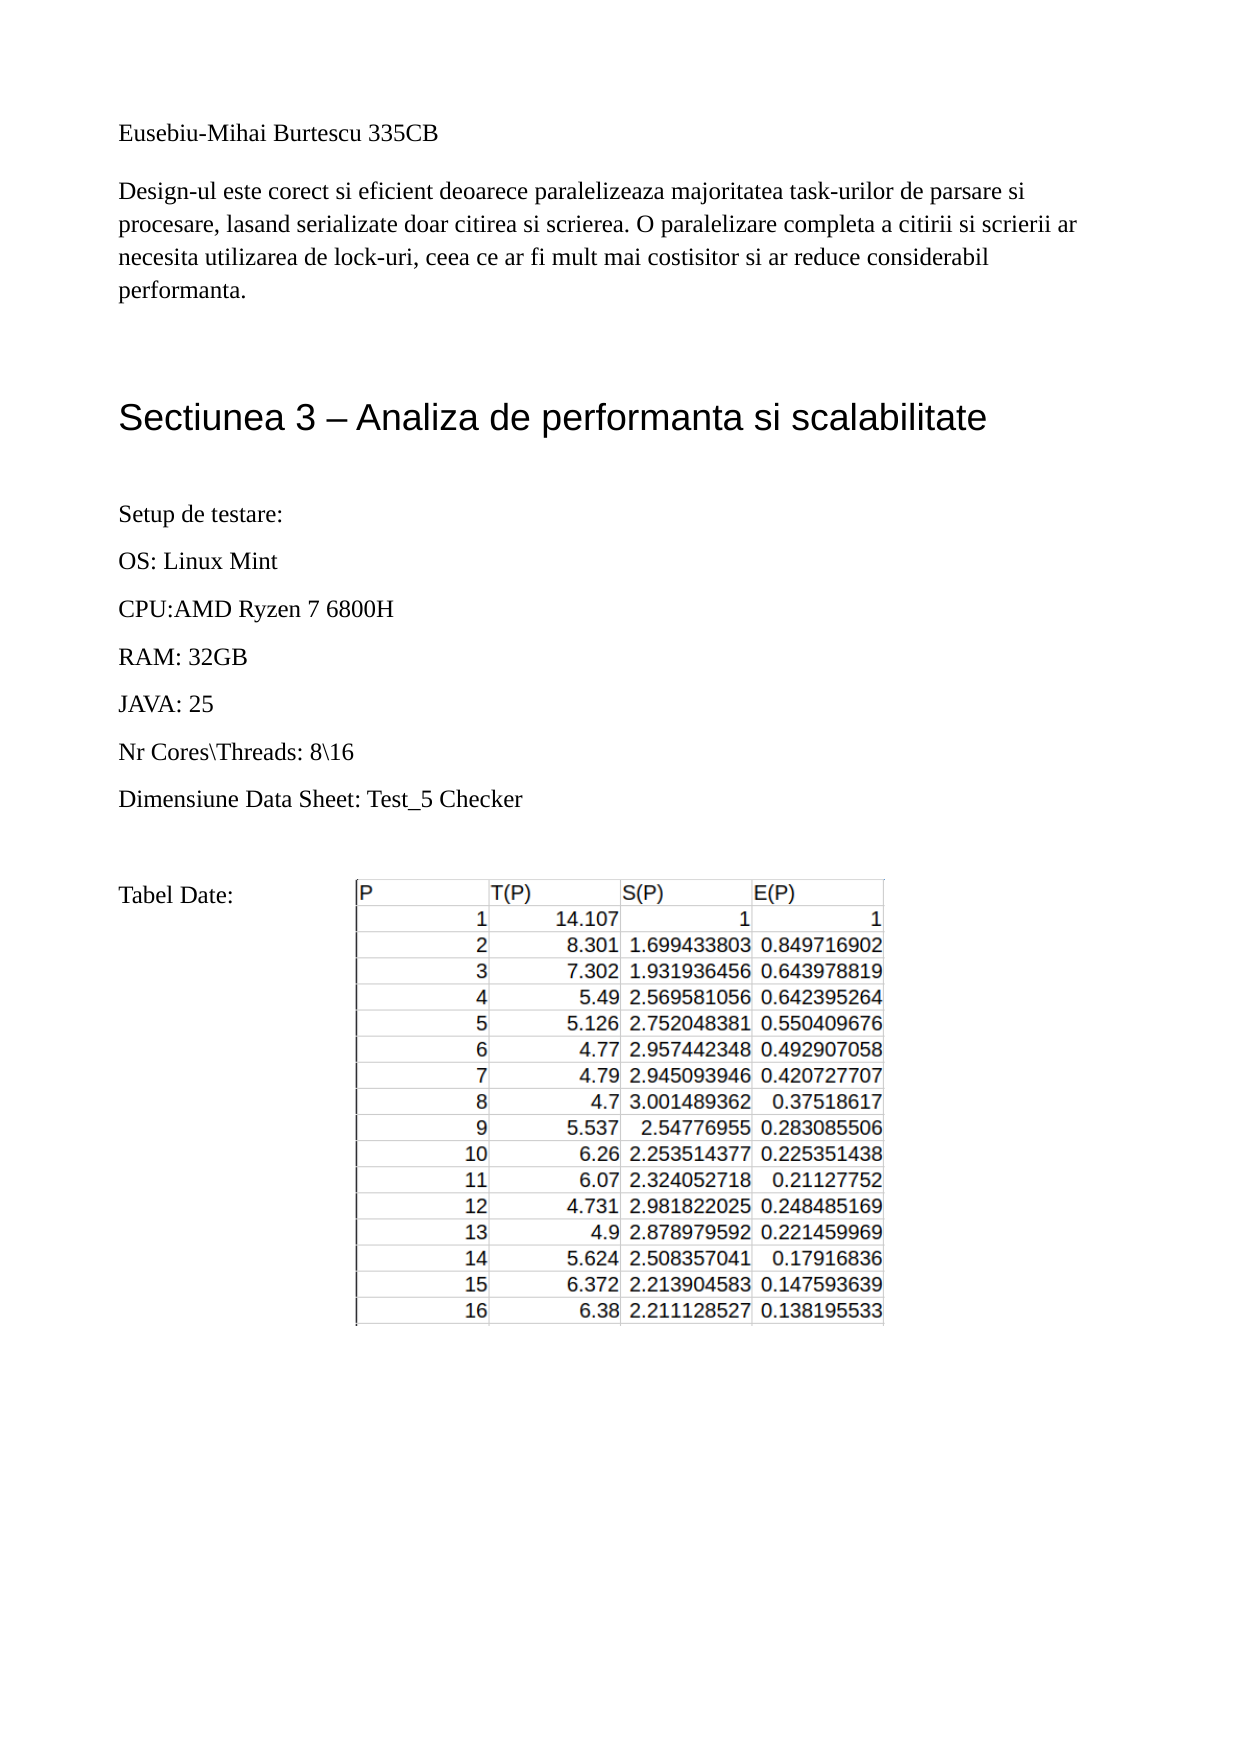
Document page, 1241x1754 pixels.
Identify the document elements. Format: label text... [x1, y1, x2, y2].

text RAM: 32GB [118, 642, 1122, 670]
text Setup de testare: [118, 499, 1122, 528]
text [885, 880, 1122, 908]
text Dimensiune Data Sheet: Test_5 Checker [118, 784, 1122, 813]
text OS: Linux Mint [118, 546, 1122, 575]
text Nr Cores\Threads: 8\16 [118, 737, 1122, 766]
text JAVA: 25 [118, 689, 1122, 718]
text Tabel Date: [118, 880, 355, 908]
text Design-ul este corect si eficient deoarece paralelizeaza majoritatea task-urilor de parsare si procesare, lasand serializate doar citirea si scrierea. O paralelizare completa a citirii si scrierii ar necesita utilizarea de lock-uri, ceea ce ar fi mult mai costisitor si ar reduce considerabil performanta. [118, 176, 1122, 304]
text CPU:AMD Ryzen 7 6800H [118, 594, 1122, 623]
subtitle Sectiunea 3 – Analiza de performanta si scalabilitate [118, 396, 1122, 439]
picture [355, 879, 885, 1326]
